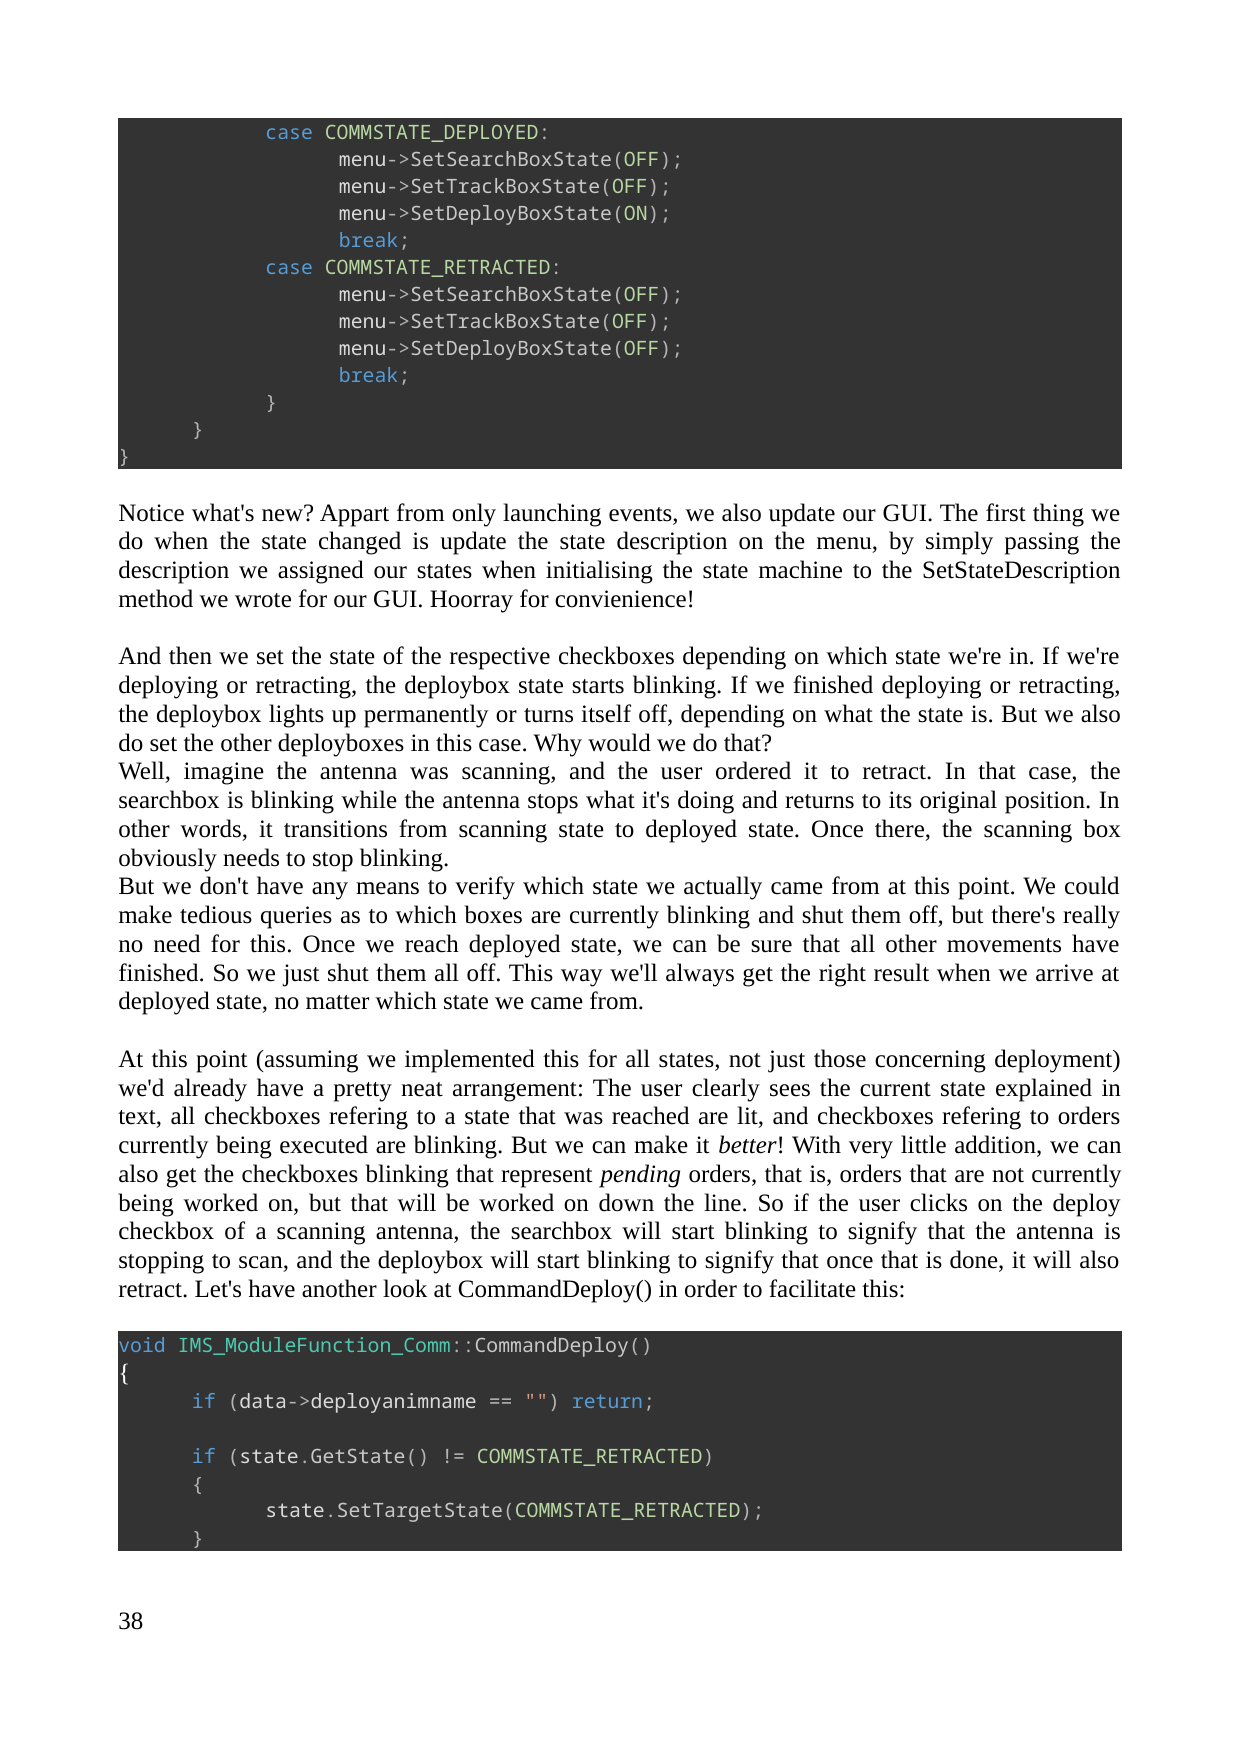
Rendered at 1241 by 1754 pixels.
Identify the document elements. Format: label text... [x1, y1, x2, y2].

text And then we set the state of the respective checkboxes depending on which state we're in. If we're deploying or retracting, the deploybox state starts blinking. If we finished deploying or retracting, the deploybox lights up permanently or turns itself off, depending on what the state is. But we also do set the other deployboxes in this case. Why would we do that? [118, 641, 1122, 756]
text void IMS_ModuleFunction_Comm::CommandDeploy() [118, 1331, 1122, 1358]
text menu->SetSearchBoxState(OFF); [118, 145, 1122, 172]
text { [118, 1470, 1122, 1497]
text } [118, 415, 1122, 442]
text } [118, 442, 1122, 469]
text menu->SetTrackBoxState(OFF); [118, 172, 1122, 199]
text At this point (assuming we implemented this for all states, not just those concerning deployment) we'd already have a pretty neat arrangement: The user clearly sees the current state explained in text, all checkboxes refering to a state that was reached are lit, and checkboxes refering to orders currently being executed are blinking. But we can make it better! With very little addition, we can also get the checkboxes blinking that represent pending orders, that is, orders that are not currently being worked on, but that will be worked on down the line. So if the user clicks on the deploy checkbox of a scanning antenna, the searchbox will start blinking to signify that the antenna is stopping to scan, and the deploybox will start blinking to signify that once that is done, it will also retract. Let's have another look at CommandDeploy() in order to facilitate this: [118, 1044, 1122, 1303]
text menu->SetTrackBoxState(OFF); [118, 307, 1122, 334]
text } [118, 388, 1122, 415]
text { [118, 1358, 1122, 1387]
text } [118, 1524, 1122, 1551]
text break; [118, 226, 1122, 253]
text if (data->deployanimname == "") return; [118, 1387, 1122, 1414]
text break; [118, 361, 1122, 388]
text state.SetTargetState(COMMSTATE_RETRACTED); [118, 1497, 1122, 1524]
text menu->SetDeployBoxState(ON); [118, 199, 1122, 226]
text menu->SetDeployBoxState(OFF); [118, 334, 1122, 361]
text case COMMSTATE_DEPLOYED: [118, 118, 1122, 145]
text if (state.GetState() != COMMSTATE_RETRACTED) [118, 1443, 1122, 1470]
text Notice what's new? Appart from only launching events, we also update our GUI. The first thing we do when the state changed is update the state description on the menu, by simply passing the description we assigned our states when initialising the state machine to the SetStateDescription method we wrote for our GUI. Hoorray for convienience! [118, 498, 1122, 613]
text menu->SetSearchBoxState(OFF); [118, 280, 1122, 307]
text case COMMSTATE_RETRACTED: [118, 253, 1122, 280]
text But we don't have any means to verify which state we actually came from at this point. We could make tedious queries as to which boxes are currently blinking and shut them off, but there's really no need for this. Once we reach deployed state, we can be sure that all other movements have finished. So we just shut them all off. This way we'll always get the right result when we arrive at deployed state, no matter which state we came from. [118, 871, 1122, 1015]
text Well, imagine the antenna was scanning, and the user ordered it to retract. In that case, the searchbox is blinking while the antenna stops what it's doing and returns to its original position. In other words, it transitions from scanning state to deployed state. Once there, the scanning box obviously needs to stop blinking. [118, 756, 1122, 871]
